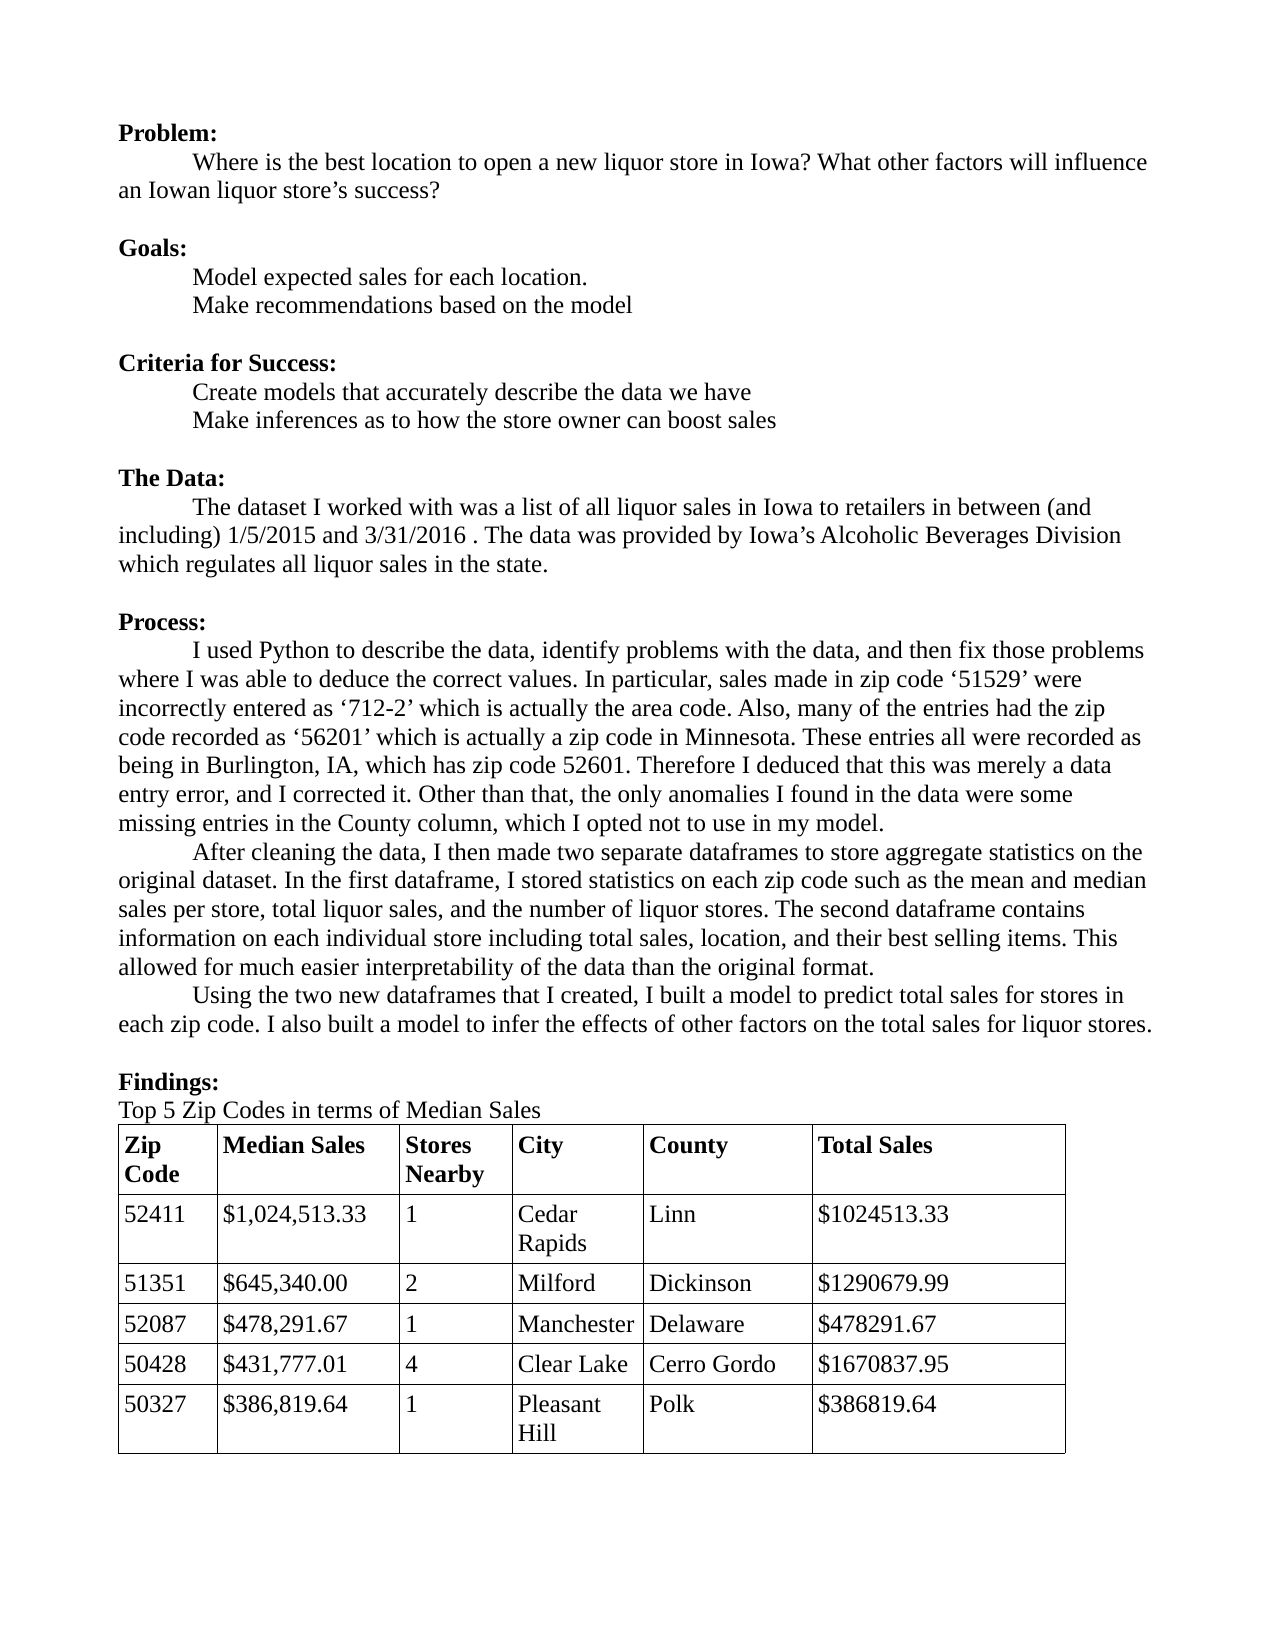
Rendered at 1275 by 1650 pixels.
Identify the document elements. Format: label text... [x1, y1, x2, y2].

table_cell Milford [513, 1264, 643, 1303]
text Make inferences as to how the store owner can boost sales [118, 406, 1157, 434]
table_cell 1 [400, 1385, 512, 1452]
table_cell Cerro Gordo [644, 1344, 812, 1383]
table_cell $1024513.33 [813, 1195, 1065, 1262]
text Where is the best location to open a new liquor store in Iowa? What other factors will influence an Iowan liquor store’s success? [118, 147, 1157, 204]
table_cell $386819.64 [813, 1385, 1065, 1452]
table_header Total Sales [813, 1125, 1065, 1193]
table_cell 1 [400, 1195, 512, 1262]
table_cell 2 [400, 1264, 512, 1303]
text Goals: [118, 233, 1157, 262]
text Create models that accurately describe the data we have [118, 377, 1157, 406]
table_cell 50428 [119, 1344, 217, 1383]
text I used Python to describe the data, identify problems with the data, and then fix those problems where I was able to deduce the correct values. In particular, sales made in zip code ‘51529’ were incorrectly entered as ‘712-2’ which is actually the area code. Also, many of the entries had the zip code recorded as ‘56201’ which is actually a zip code in Minnesota. These entries all were recorded as being in Burlington, IA, which has zip code 52601. Therefore I deduced that this was merely a data entry error, and I corrected it. Other than that, the only anomalies I found in the data were some missing entries in the County column, which I opted not to use in my model. [118, 636, 1157, 837]
table_header Stores Nearby [400, 1125, 512, 1193]
text Model expected sales for each location. [118, 262, 1157, 291]
table_cell $1,024,513.33 [218, 1195, 399, 1262]
text The Data: [118, 463, 1157, 492]
table_cell $478291.67 [813, 1304, 1065, 1343]
table_cell Clear Lake [513, 1344, 643, 1383]
table_cell Polk [644, 1385, 812, 1452]
table_cell $386,819.64 [218, 1385, 399, 1452]
table_cell $1670837.95 [813, 1344, 1065, 1383]
table_cell $478,291.67 [218, 1304, 399, 1343]
table_header City [513, 1125, 643, 1193]
table_cell $431,777.01 [218, 1344, 399, 1383]
table_cell Dickinson [644, 1264, 812, 1303]
text Make recommendations based on the model [118, 291, 1157, 319]
text Findings: [118, 1067, 1157, 1096]
table_cell 51351 [119, 1264, 217, 1303]
table_cell Manchester [513, 1304, 643, 1343]
table_cell Linn [644, 1195, 812, 1262]
table_cell 52411 [119, 1195, 217, 1262]
table_cell $645,340.00 [218, 1264, 399, 1303]
table_cell Cedar Rapids [513, 1195, 643, 1262]
table_cell $1290679.99 [813, 1264, 1065, 1303]
table_cell Pleasant Hill [513, 1385, 643, 1452]
text Using the two new dataframes that I created, I built a model to predict total sales for stores in each zip code. I also built a model to infer the effects of other factors on the total sales for liquor stores. [118, 981, 1157, 1038]
table_header County [644, 1125, 812, 1193]
table_cell 52087 [119, 1304, 217, 1343]
table_header Median Sales [218, 1125, 399, 1193]
text Criteria for Success: [118, 348, 1157, 377]
text Top 5 Zip Codes in terms of Median Sales [118, 1096, 1157, 1124]
text After cleaning the data, I then made two separate dataframes to store aggregate statistics on the original dataset. In the first dataframe, I stored statistics on each zip code such as the mean and median sales per store, total liquor sales, and the number of liquor stores. The second dataframe contains information on each individual store including total sales, location, and their best selling items. This allowed for much easier interpretability of the data than the original format. [118, 837, 1157, 981]
table_cell 4 [400, 1344, 512, 1383]
table_cell 50327 [119, 1385, 217, 1452]
text Process: [118, 607, 1157, 636]
text Problem: [118, 118, 1157, 147]
text The dataset I worked with was a list of all liquor sales in Iowa to retailers in between (and including) 1/5/2015 and 3/31/2016 . The data was provided by Iowa’s Alcoholic Beverages Division which regulates all liquor sales in the state. [118, 492, 1157, 578]
table_header Zip Code [119, 1125, 217, 1193]
table_cell Delaware [644, 1304, 812, 1343]
table_cell 1 [400, 1304, 512, 1343]
